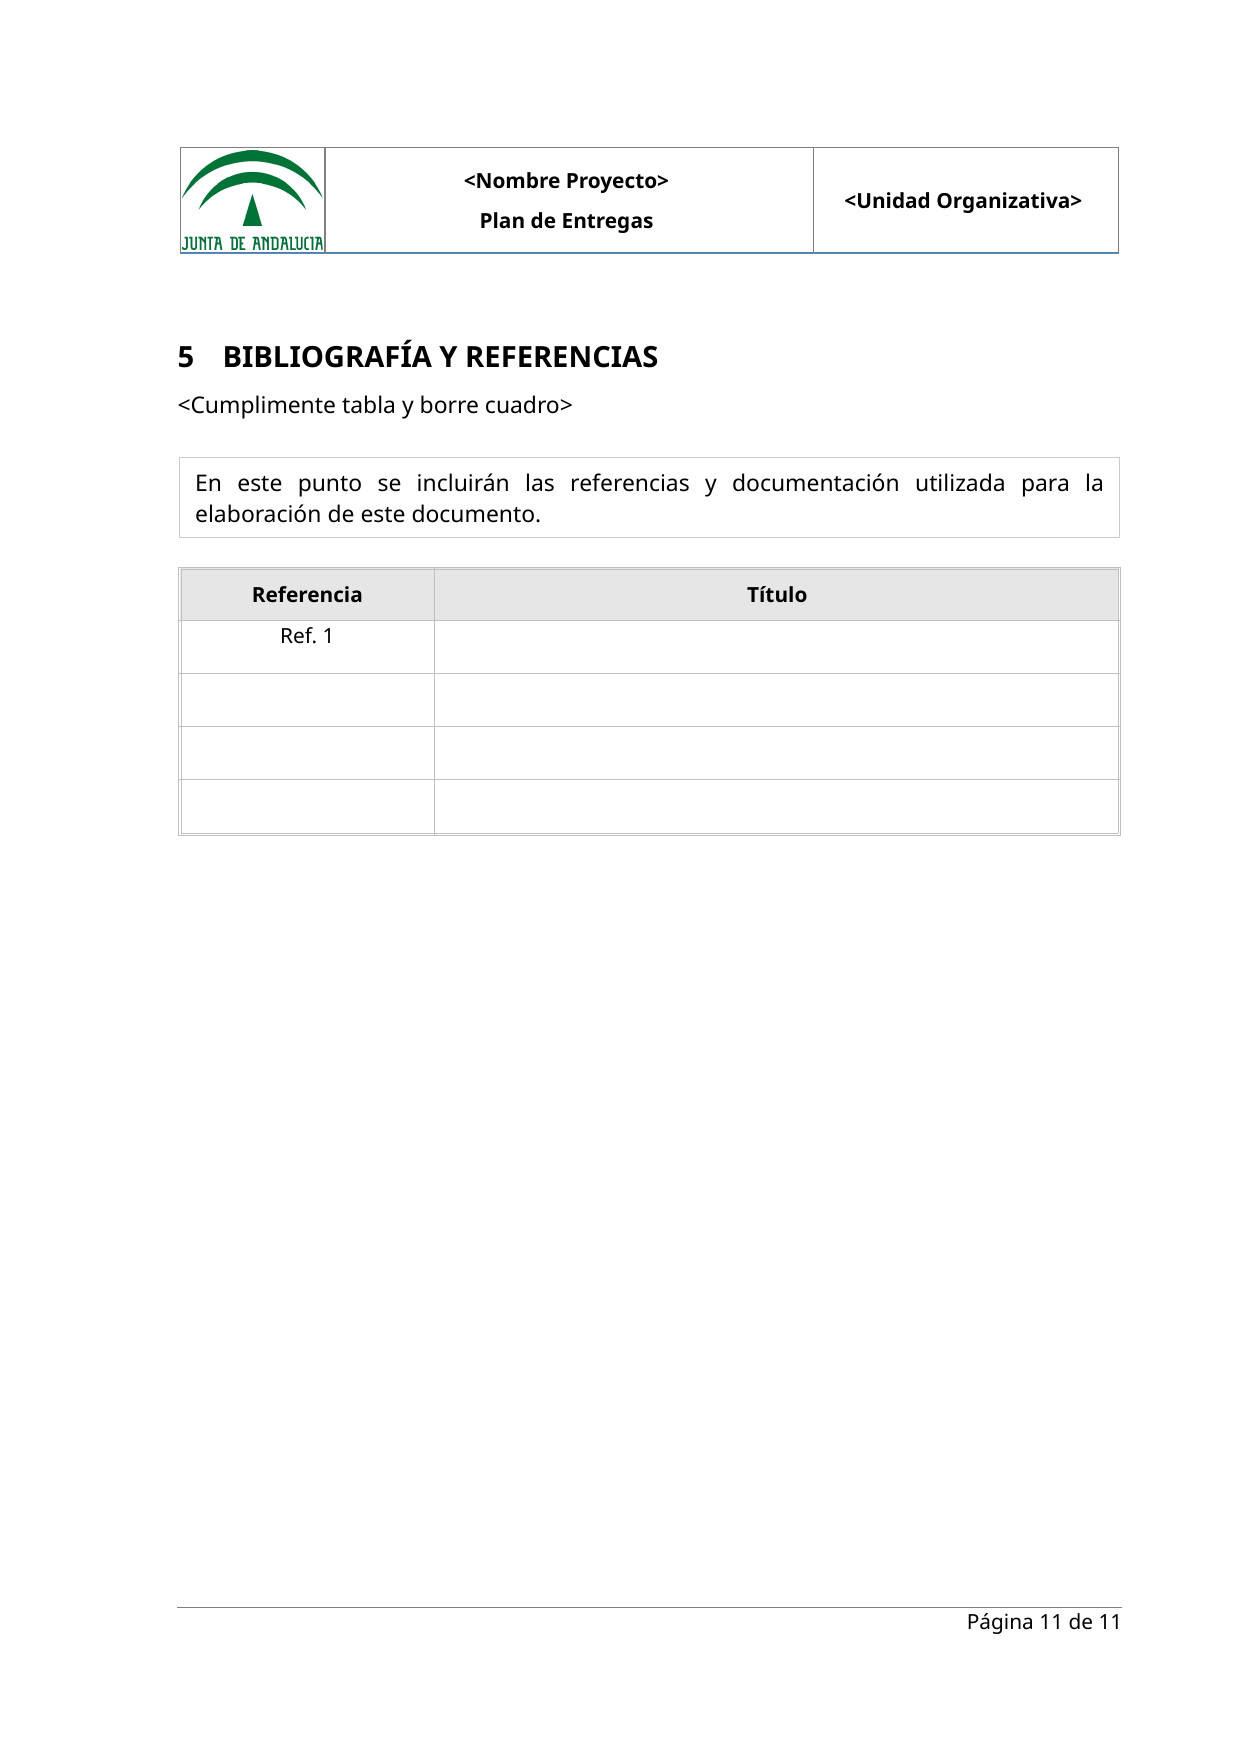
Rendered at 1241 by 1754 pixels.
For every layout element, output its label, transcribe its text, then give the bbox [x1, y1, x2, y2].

table_cell [435, 727, 1118, 779]
table_cell [182, 727, 434, 779]
table_cell [182, 674, 434, 726]
table_header Referencia [182, 570, 434, 620]
table_cell [435, 780, 1118, 832]
table_header Título [435, 570, 1118, 620]
picture [182, 150, 323, 250]
table_cell Ref. 1 [182, 621, 434, 673]
text En este punto se incluirán las referencias y documentación utilizada para la elaboración de este documento. [195, 467, 1104, 529]
text <Cumplimente tabla y borre cuadro> [177, 389, 1122, 420]
table_cell [435, 674, 1118, 726]
subtitle BIBLIOGRAFÍA Y REFERENCIAS [177, 336, 1122, 376]
table_cell [182, 780, 434, 832]
table_cell [435, 621, 1118, 673]
